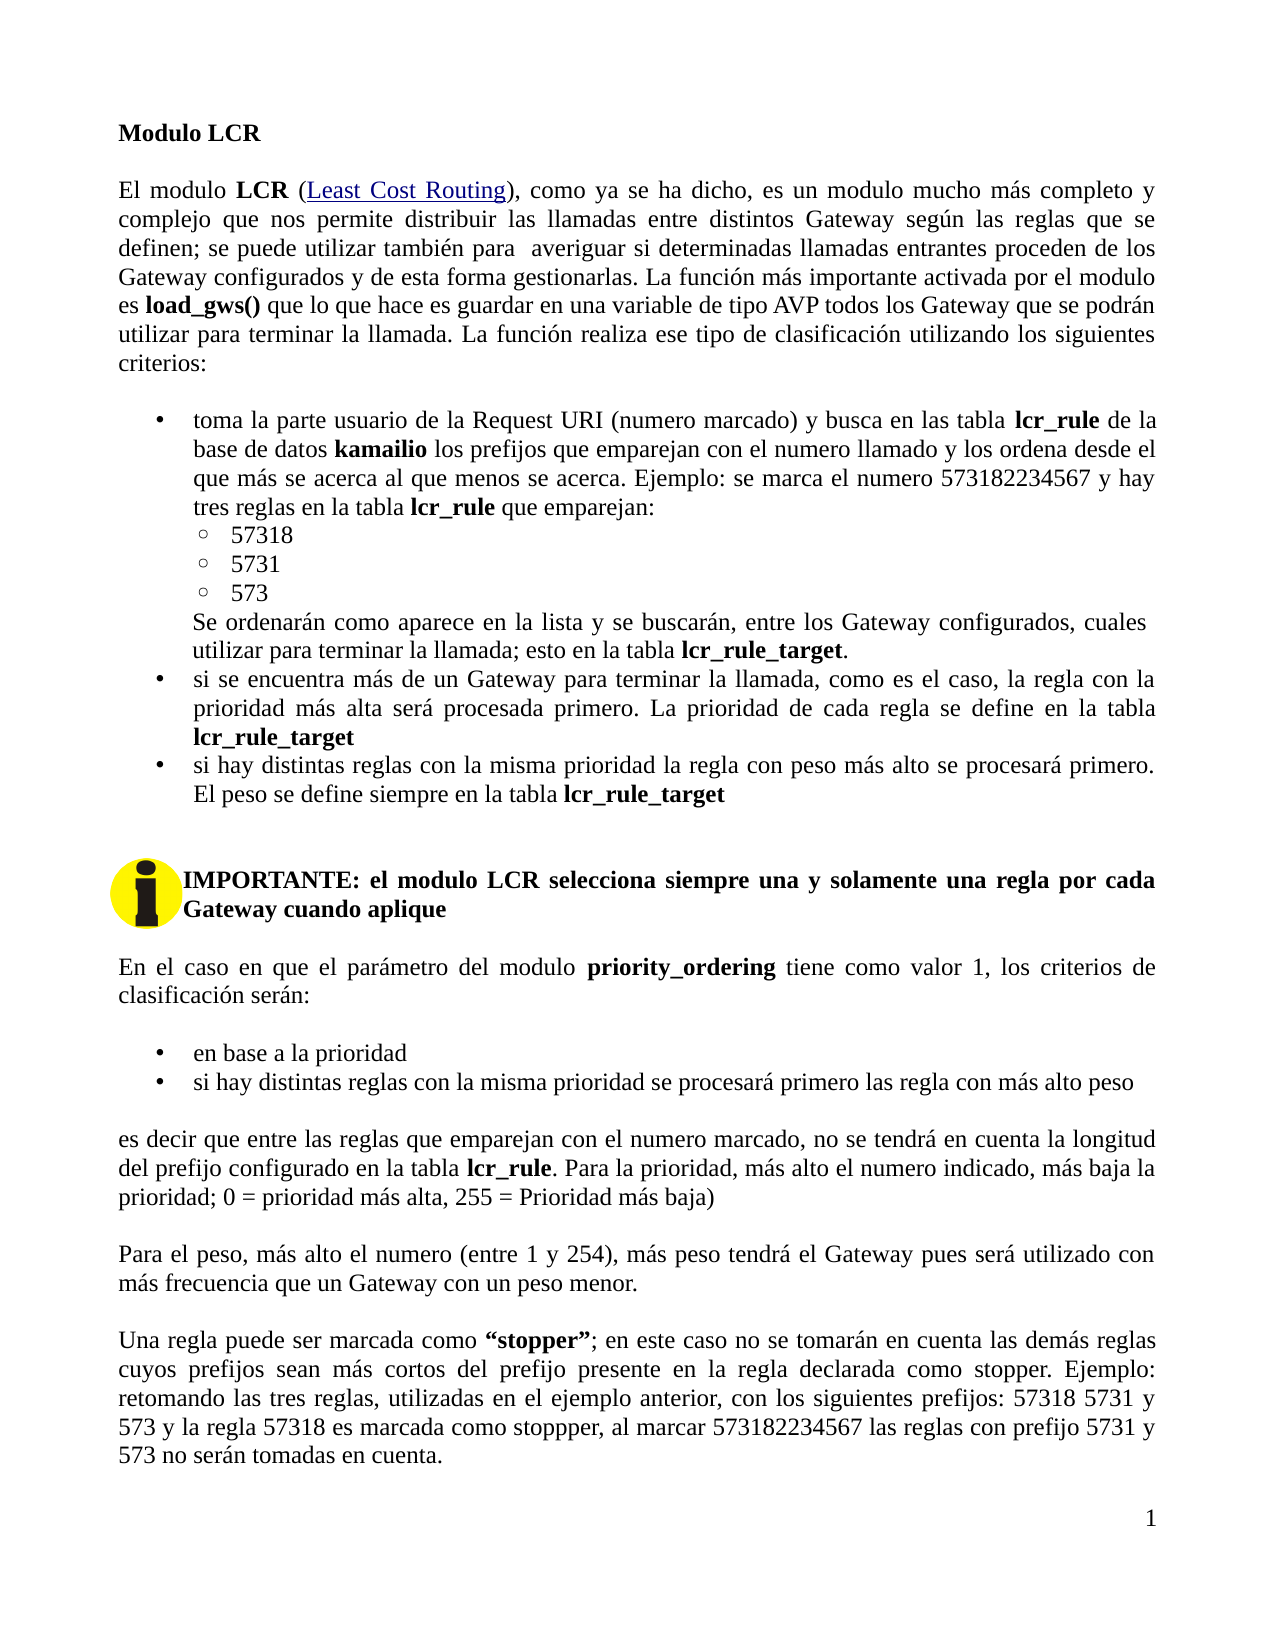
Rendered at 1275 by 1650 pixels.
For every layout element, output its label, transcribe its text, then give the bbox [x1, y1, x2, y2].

picture [110, 858, 183, 929]
list 573 [193, 578, 1157, 607]
list si hay distintas reglas con la misma prioridad la regla con peso más alto se procesará primero. El peso se define siempre en la tabla lcr_rule_target [156, 751, 1157, 808]
text IMPORTANTE: el modulo LCR selecciona siempre una y solamente una regla por cada Gateway cuando aplique [183, 866, 1157, 923]
list en base a la prioridad [156, 1038, 1157, 1067]
text es decir que entre las reglas que emparejan con el numero marcado, no se tendrá en cuenta la longitud del prefijo configurado en la tabla lcr_rule. Para la prioridad, más alto el numero indicado, más baja la prioridad; 0 = prioridad más alta, 255 = Prioridad más baja) [118, 1124, 1157, 1211]
text Para el peso, más alto el numero (entre 1 y 254), más peso tendrá el Gateway pues será utilizado con más frecuencia que un Gateway con un peso menor. [118, 1239, 1157, 1297]
list 5731 [193, 549, 1157, 578]
text El modulo LCR (Least Cost Routing), como ya se ha dicho, es un modulo mucho más completo y complejo que nos permite distribuir las llamadas entre distintos Gateway según las reglas que se definen; se puede utilizar también para averiguar si determinadas llamadas entrantes proceden de los Gateway configurados y de esta forma gestionarlas. La función más importante activada por el modulo es load_gws() que lo que hace es guardar en una variable de tipo AVP todos los Gateway que se podrán utilizar para terminar la llamada. La función realiza ese tipo de clasificación utilizando los siguientes criterios: [118, 176, 1157, 377]
list si se encuentra más de un Gateway para terminar la llamada, como es el caso, la regla con la prioridad más alta será procesada primero. La prioridad de cada regla se define en la tabla lcr_rule_target [156, 664, 1157, 751]
text Se ordenarán como aparece en la lista y se buscarán, entre los Gateway configurados, cuales utilizar para terminar la llamada; esto en la tabla lcr_rule_target. [118, 607, 1157, 664]
text Una regla puede ser marcada como “stopper”; en este caso no se tomarán en cuenta las demás reglas cuyos prefijos sean más cortos del prefijo presente en la regla declarada como stopper. Ejemplo: retomando las tres reglas, utilizadas en el ejemplo anterior, con los siguientes prefijos: 57318 5731 y 573 y la regla 57318 es marcada como stoppper, al marcar 573182234567 las reglas con prefijo 5731 y 573 no serán tomadas en cuenta. [118, 1326, 1157, 1469]
text Modulo LCR [118, 118, 1157, 147]
list toma la parte usuario de la Request URI (numero marcado) y busca en las tabla lcr_rule de la base de datos kamailio los prefijos que emparejan con el numero llamado y los ordena desde el que más se acerca al que menos se acerca. Ejemplo: se marca el numero 573182234567 y hay tres reglas en la tabla lcr_rule que emparejan: [156, 406, 1157, 521]
list 57318 [193, 521, 1157, 549]
text En el caso en que el parámetro del modulo priority_ordering tiene como valor 1, los criterios de clasificación serán: [118, 952, 1157, 1009]
list si hay distintas reglas con la misma prioridad se procesará primero las regla con más alto peso [156, 1067, 1157, 1096]
